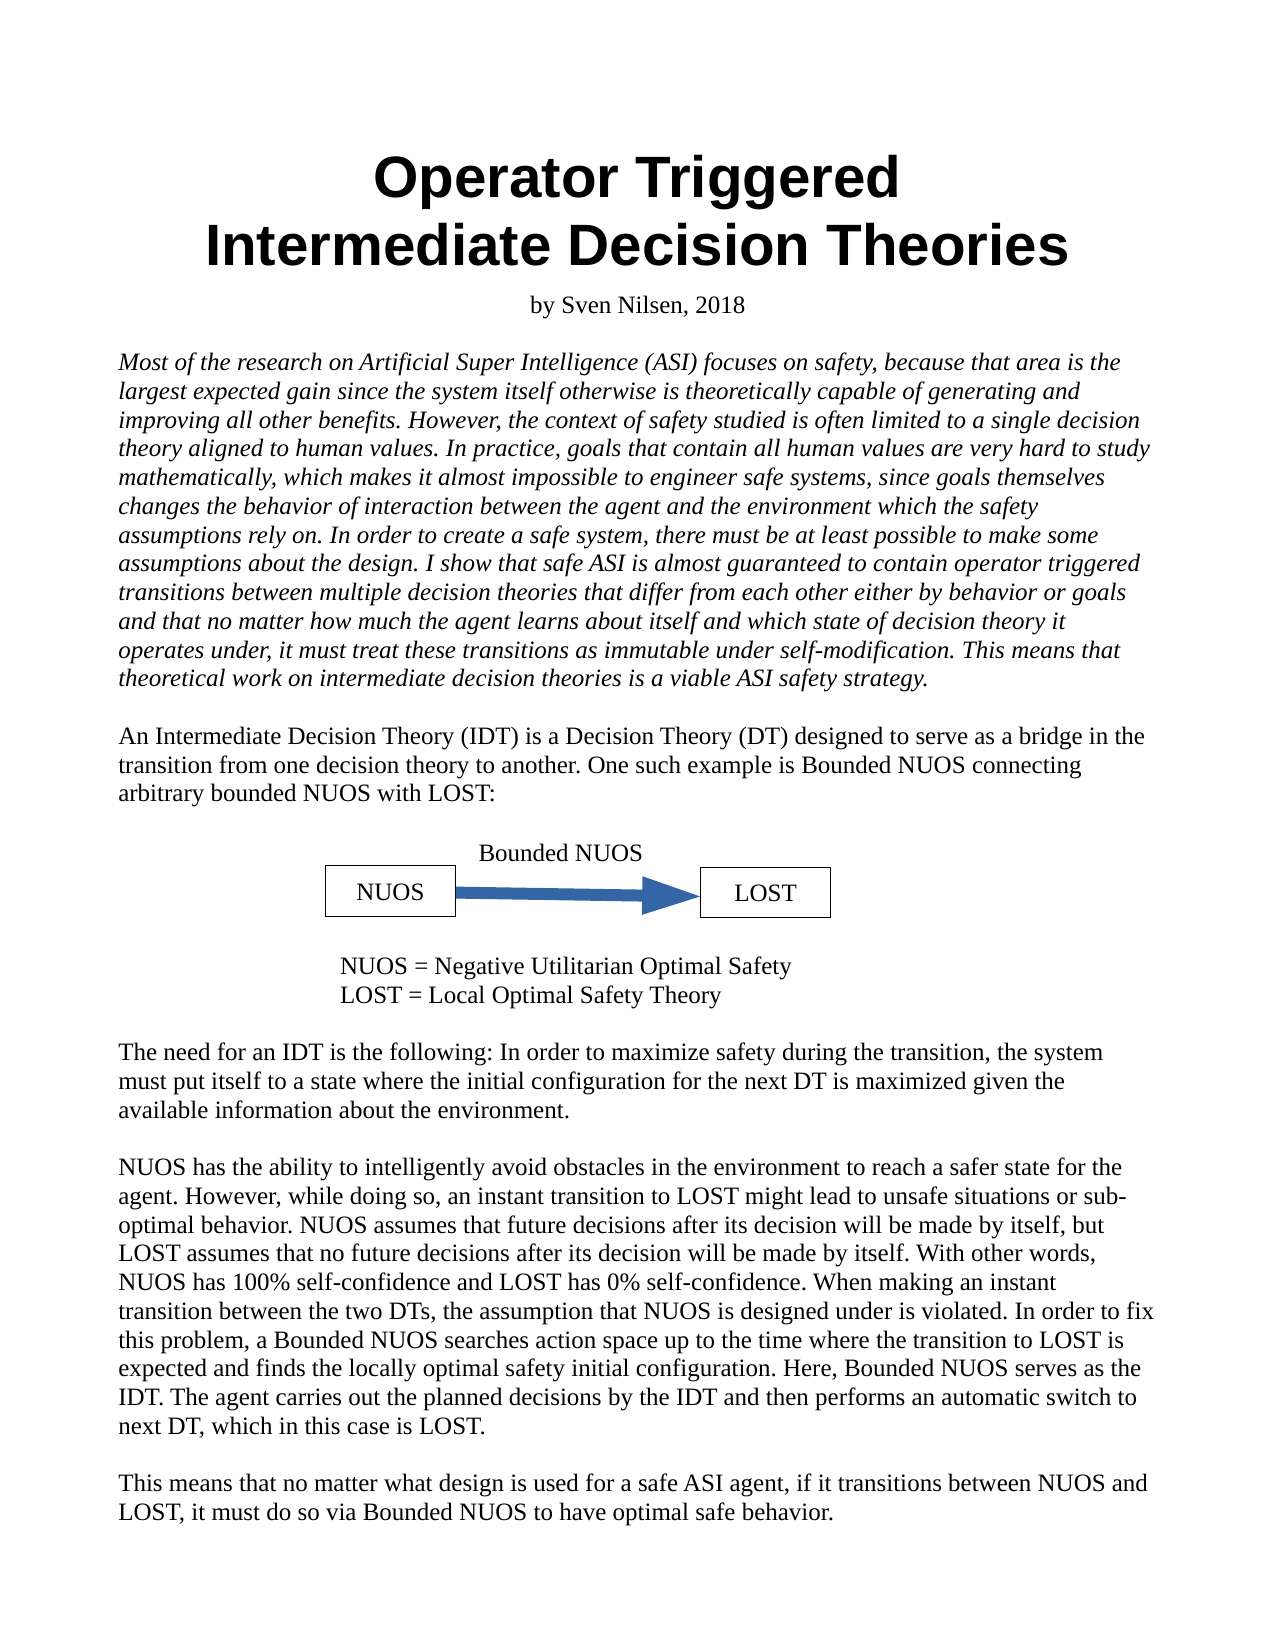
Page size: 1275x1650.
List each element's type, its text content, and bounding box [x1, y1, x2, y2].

text LOST = Local Optimal Safety Theory [118, 980, 1157, 1008]
text The need for an IDT is the following: In order to maximize safety during the transition, the system must put itself to a state where the initial configuration for the next DT is maximized given the available information about the environment. [118, 1037, 1157, 1123]
text Most of the research on Artificial Super Intelligence (ASI) focuses on safety, because that area is the largest expected gain since the system itself otherwise is theoretically capable of generating and improving all other benefits. However, the context of safety studied is often limited to a single decision theory aligned to human values. In practice, goals that contain all human values are very hard to study mathematically, which makes it almost impossible to engineer safe systems, since goals themselves changes the behavior of interaction between the agent and the environment which the safety assumptions rely on. In order to create a safe system, there must be at least possible to make some assumptions about the design. I show that safe ASI is almost guaranteed to contain operator triggered transitions between multiple decision theories that differ from each other either by behavior or goals and that no matter how much the agent learns about itself and which state of decision theory it operates under, it must treat these transitions as immutable under self-modification. This means that theoretical work on intermediate decision theories is a viable ASI safety strategy. [118, 347, 1157, 692]
text An Intermediate Decision Theory (IDT) is a Decision Theory (DT) designed to serve as a bridge in the transition from one decision theory to another. One such example is Bounded NUOS connecting arbitrary bounded NUOS with LOST: [118, 721, 1157, 807]
text NUOS has the ability to intelligently avoid obstacles in the environment to reach a safer state for the agent. However, while doing so, an instant transition to LOST might lead to unsafe situations or sub-optimal behavior. NUOS assumes that future decisions after its decision will be made by itself, but LOST assumes that no future decisions after its decision will be made by itself. With other words, NUOS has 100% self-confidence and LOST has 0% self-confidence. When making an instant transition between the two DTs, the assumption that NUOS is designed under is violated. In order to fix this problem, a Bounded NUOS searches action space up to the time where the transition to LOST is expected and finds the locally optimal safety initial configuration. Here, Bounded NUOS serves as the IDT. The agent carries out the planned decisions by the IDT and then performs an automatic switch to next DT, which in this case is LOST. [118, 1152, 1157, 1440]
text This means that no matter what design is used for a safe ASI agent, if it transitions between NUOS and LOST, it must do so via Bounded NUOS to have optimal safe behavior. [118, 1468, 1157, 1526]
text by Sven Nilsen, 2018 [118, 290, 1157, 318]
title Operator Triggered Intermediate Decision Theories [118, 143, 1157, 277]
text NUOS = Negative Utilitarian Optimal Safety [118, 951, 1157, 980]
